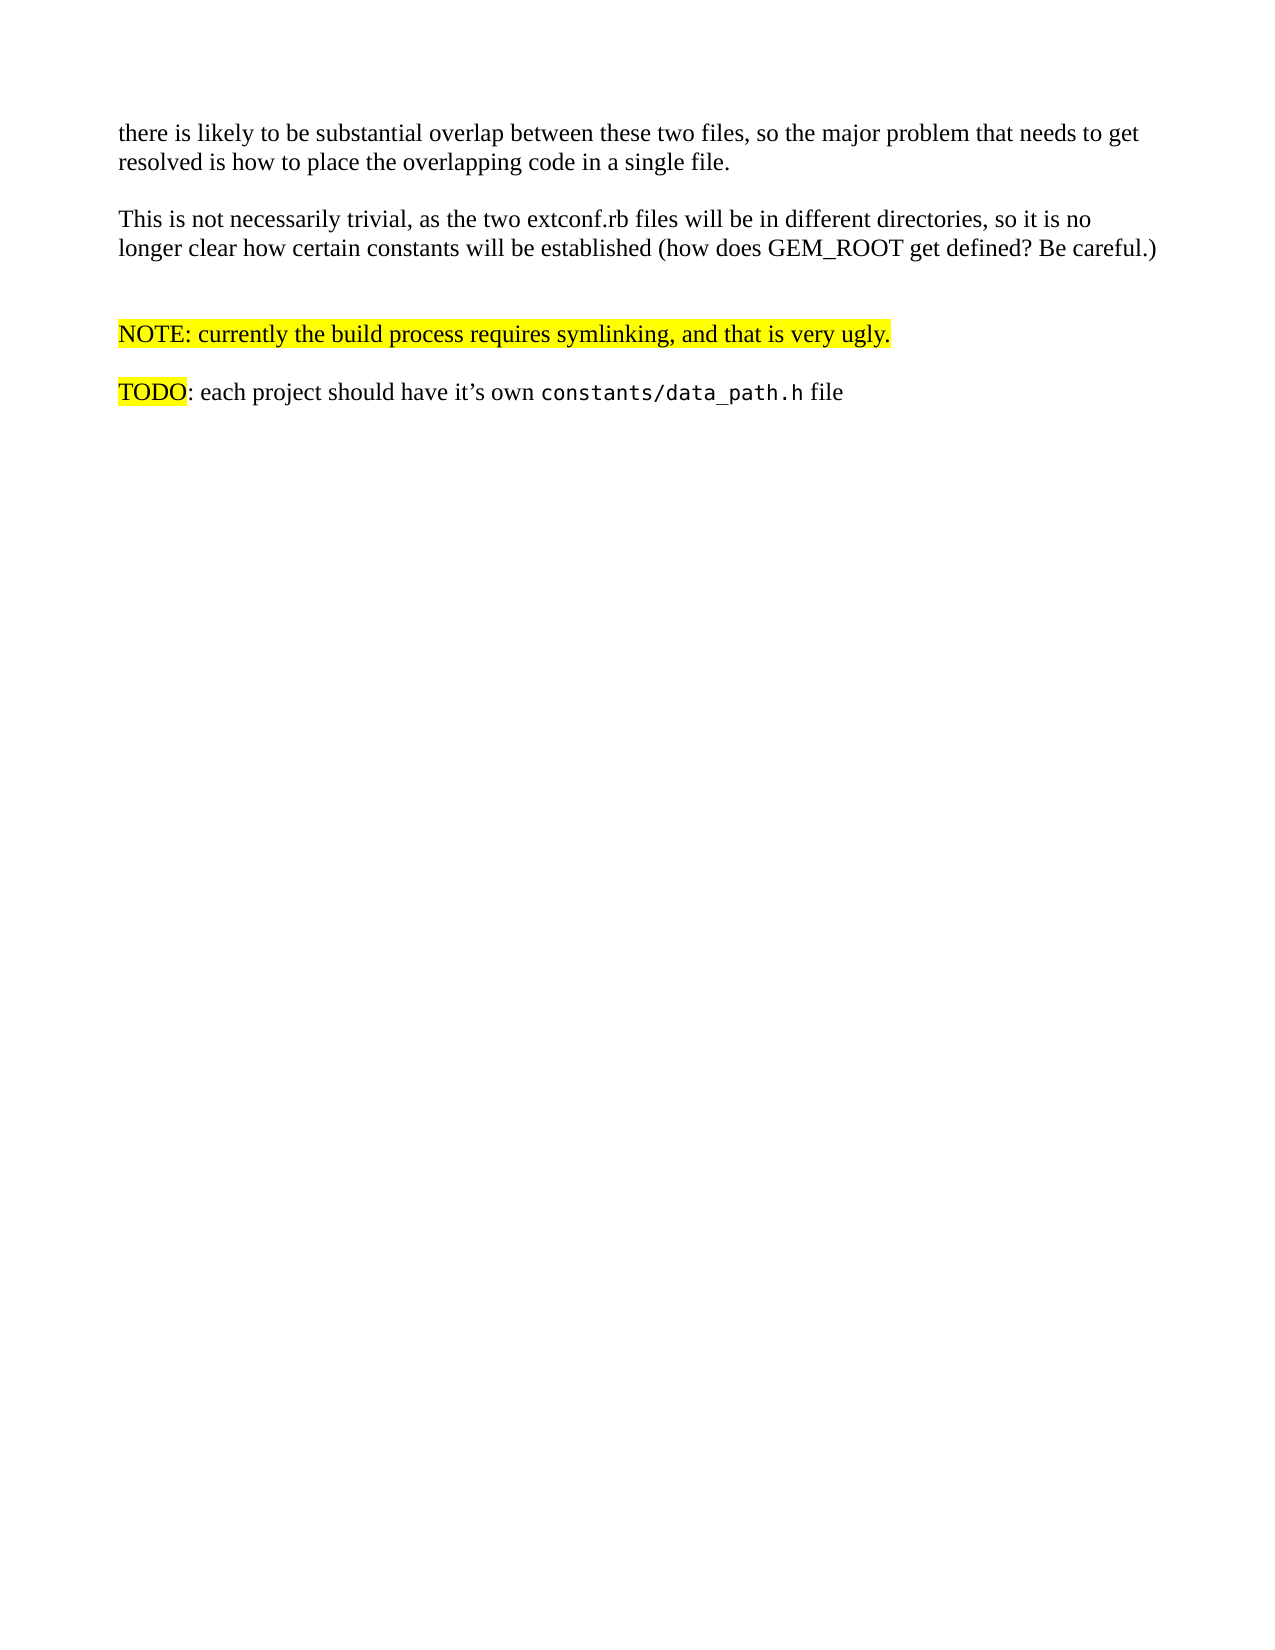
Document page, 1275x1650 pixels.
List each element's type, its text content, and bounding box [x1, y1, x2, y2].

text there is likely to be substantial overlap between these two files, so the major problem that needs to get resolved is how to place the overlapping code in a single file. [118, 118, 1157, 176]
text This is not necessarily trivial, as the two extconf.rb files will be in different directories, so it is no longer clear how certain constants will be established (how does GEM_ROOT get defined? Be careful.) [118, 204, 1157, 262]
text TODO: each project should have it’s own constants/data_path.h file [118, 377, 1157, 406]
text NOTE: currently the build process requires symlinking, and that is very ugly. [118, 319, 1157, 348]
